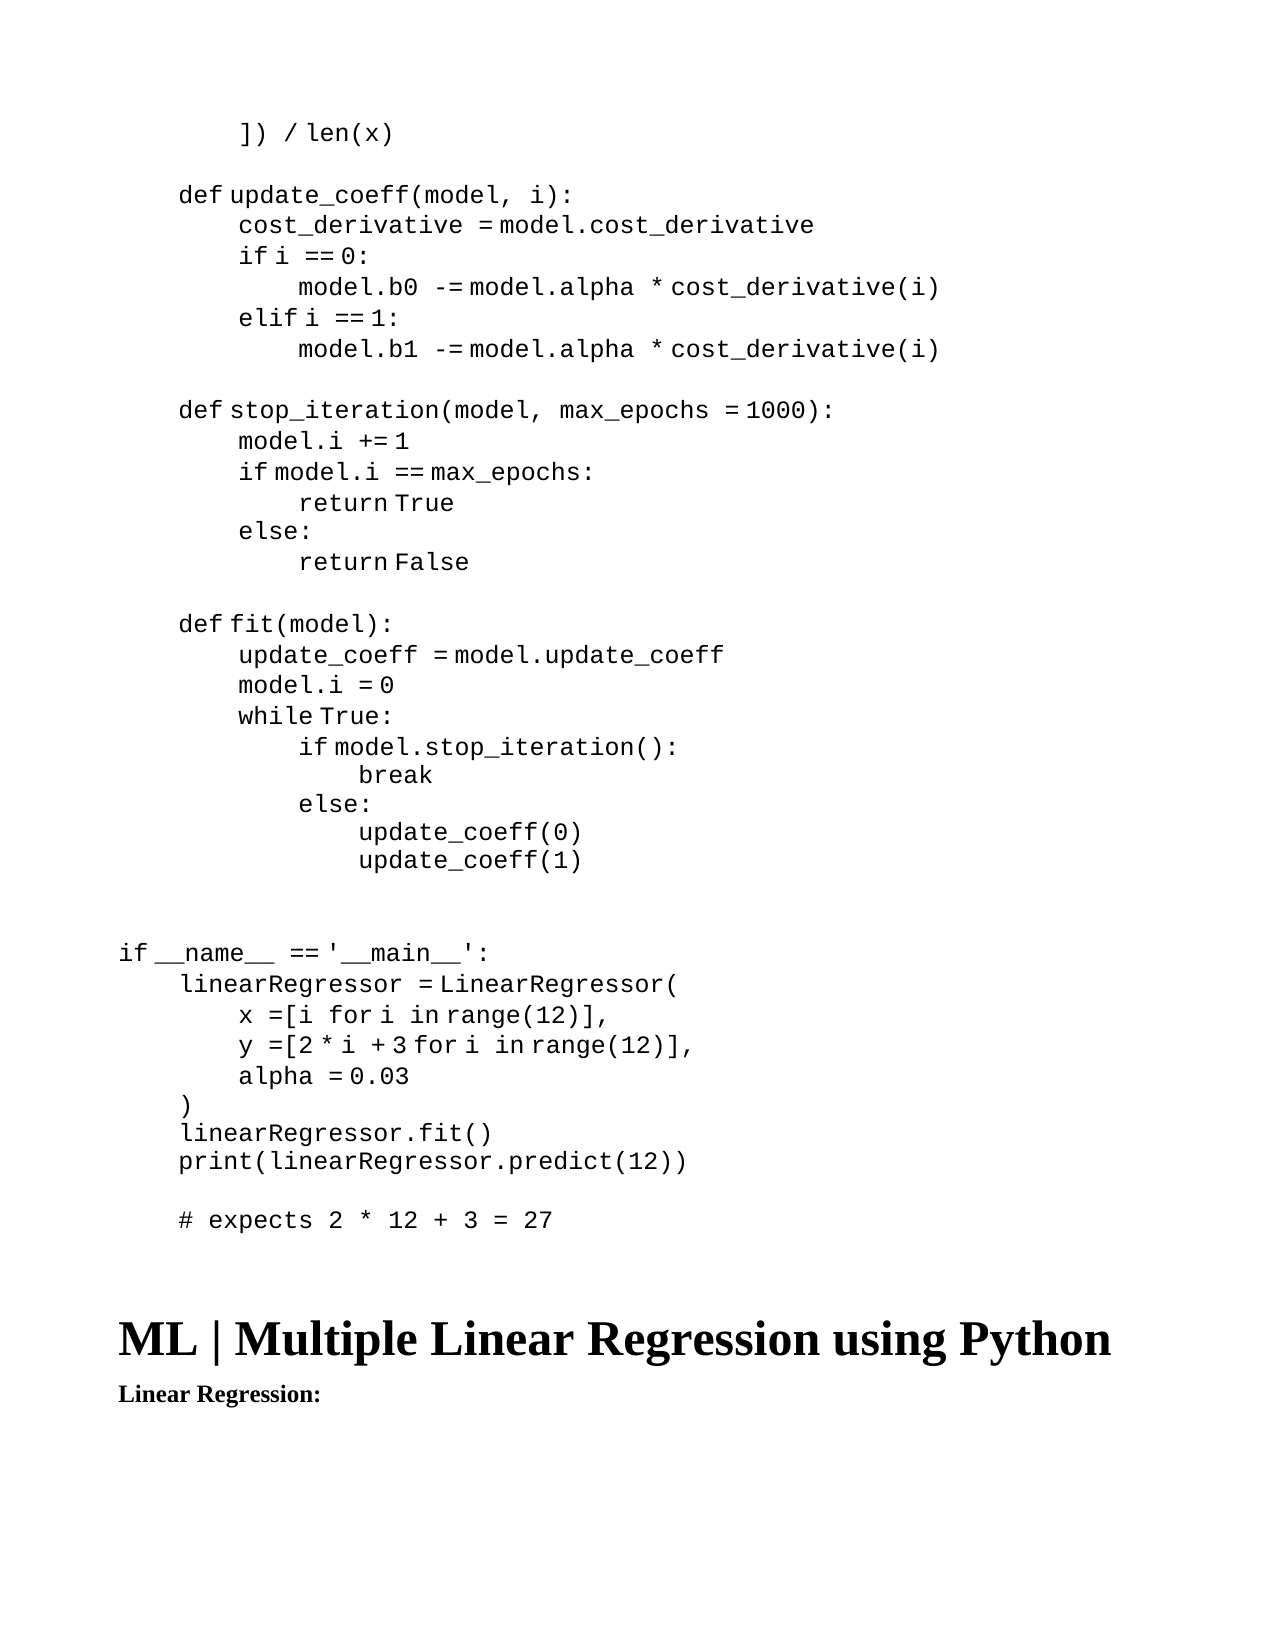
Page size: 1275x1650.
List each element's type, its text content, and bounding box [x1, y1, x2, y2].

text Linear Regression: [118, 1379, 1157, 1408]
subtitle ML | Multiple Linear Regression using Python [118, 1309, 1157, 1367]
table_header ]) / len(x) def update_coeff(model, i): cost_derivative = model.cost_derivative if i == 0: model.b0 -= model.alpha * cost_derivative(i) elif i == 1: model.b1 -= model.alpha * cost_derivative(i) def stop_iteration(model, max_epochs = 1000): model.i += 1 if model.i == max_epochs: return True else: return False def fit(model): update_coeff = model.update_coeff model.i = 0 while True: if model.stop_iteration(): break else: update_coeff(0) update_coeff(1) if __name__ == '__main__': linearRegressor = LinearRegressor( x =[i for i in range(12)], y =[2 * i + 3 for i in range(12)], alpha = 0.03 ) linearRegressor.fit() print(linearRegressor.predict(12)) # expects 2 * 12 + 3 = 27 [118, 118, 1157, 1236]
